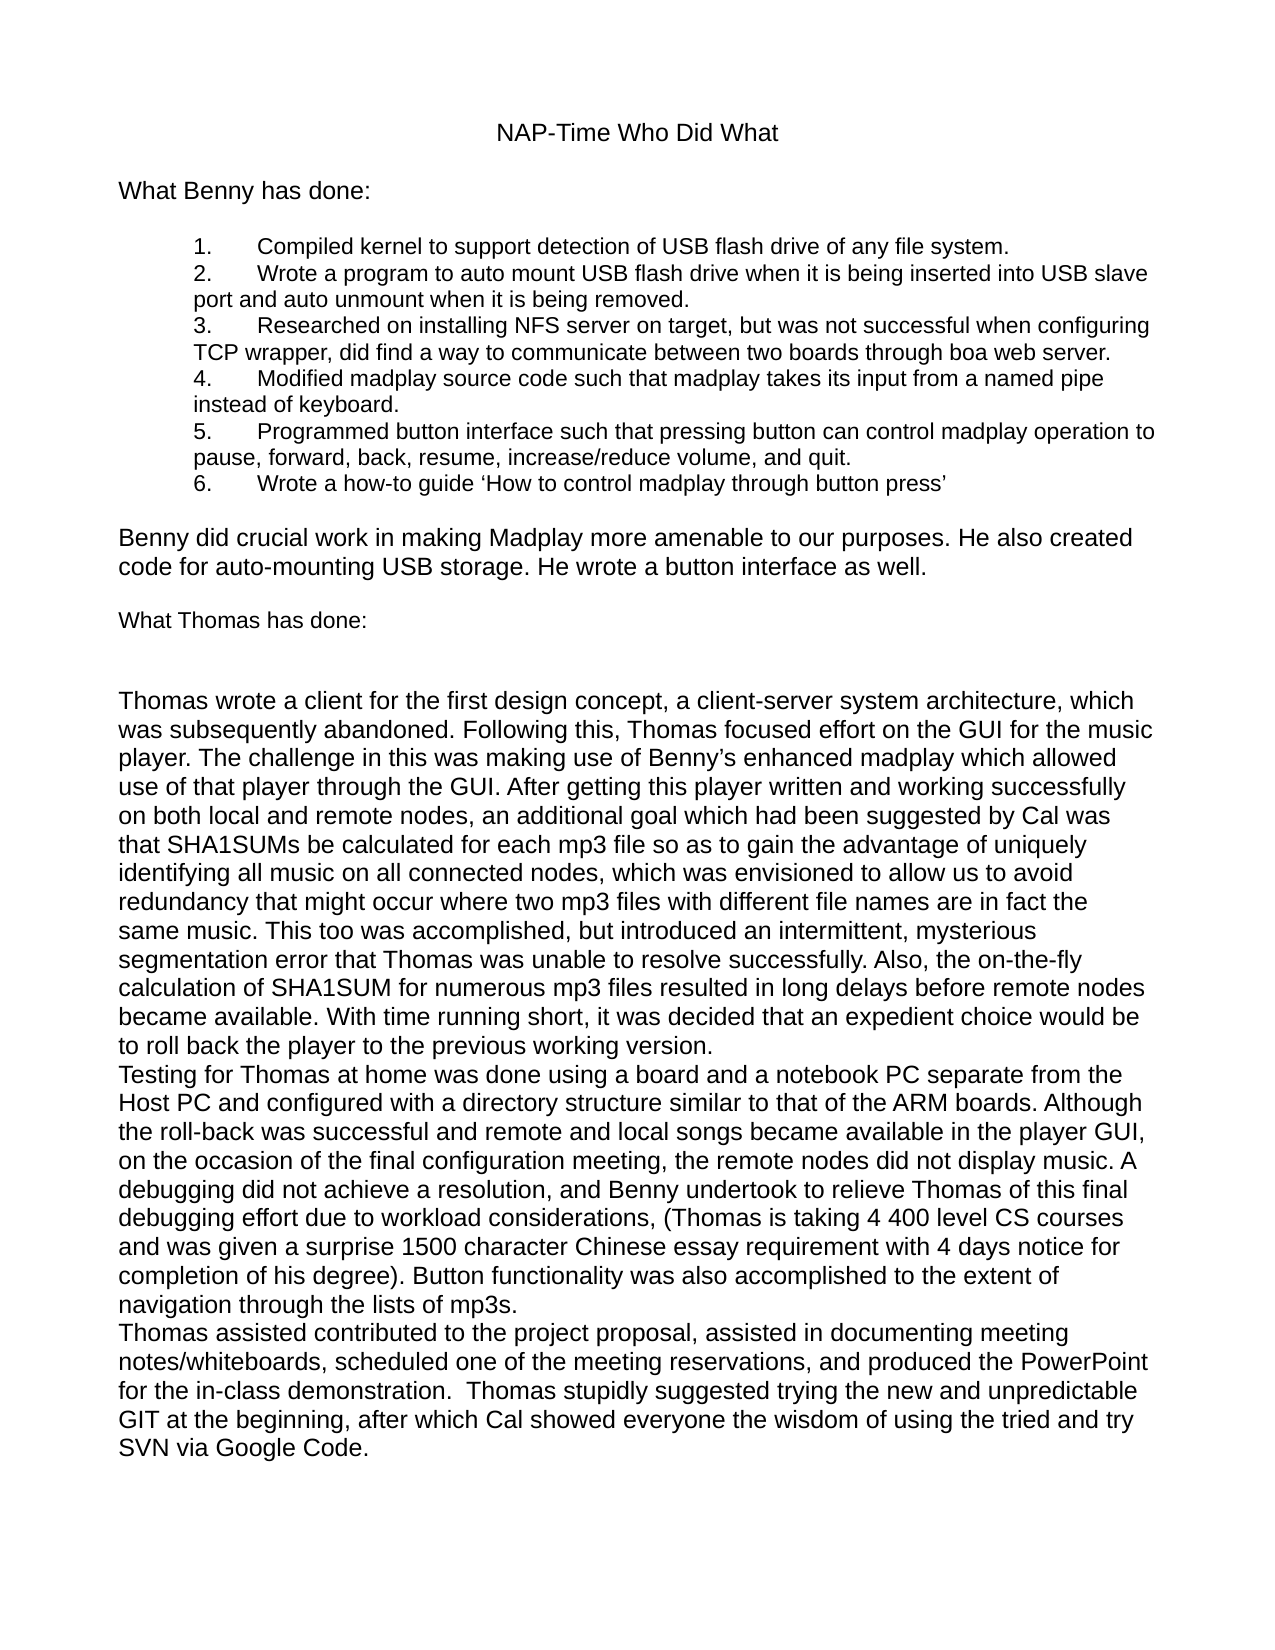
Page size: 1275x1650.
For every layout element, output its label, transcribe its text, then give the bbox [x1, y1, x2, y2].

text What Thomas has done: [118, 607, 1157, 633]
text NAP-Time Who Did What [118, 118, 1157, 147]
text Testing for Thomas at home was done using a board and a notebook PC separate from the Host PC and configured with a directory structure similar to that of the ARM boards. Although the roll-back was successful and remote and local songs became available in the player GUI, on the occasion of the final configuration meeting, the remote nodes did not display music. A debugging did not achieve a resolution, and Benny undertook to relieve Thomas of this final debugging effort due to workload considerations, (Thomas is taking 4 400 level CS courses and was given a surprise 1500 character Chinese essay requirement with 4 days notice for completion of his degree). Button functionality was also accomplished to the extent of navigation through the lists of mp3s. [118, 1060, 1157, 1318]
text 1. Compiled kernel to support detection of USB flash drive of any file system. [193, 233, 1157, 259]
text Benny did crucial work in making Madplay more amenable to our purposes. He also created code for auto-mounting USB storage. He wrote a button interface as well. [118, 523, 1157, 581]
text 2. Wrote a program to auto mount USB flash drive when it is being inserted into USB slave port and auto unmount when it is being removed. [193, 259, 1157, 312]
text 3. Researched on installing NFS server on target, but was not successful when configuring TCP wrapper, did find a way to communicate between two boards through boa web server. [193, 312, 1157, 365]
text What Benny has done: [118, 176, 1157, 204]
text 5. Programmed button interface such that pressing button can control madplay operation to pause, forward, back, resume, increase/reduce volume, and quit. [193, 418, 1157, 470]
text 6. Wrote a how-to guide ‘How to control madplay through button press’ [193, 470, 1157, 497]
text 4. Modified madplay source code such that madplay takes its input from a named pipe instead of keyboard. [193, 365, 1157, 418]
text Thomas wrote a client for the first design concept, a client-server system architecture, which was subsequently abandoned. Following this, Thomas focused effort on the GUI for the music player. The challenge in this was making use of Benny’s enhanced madplay which allowed use of that player through the GUI. After getting this player written and working successfully on both local and remote nodes, an additional goal which had been suggested by Cal was that SHA1SUMs be calculated for each mp3 file so as to gain the advantage of uniquely identifying all music on all connected nodes, which was envisioned to allow us to avoid redundancy that might occur where two mp3 files with different file names are in fact the same music. This too was accomplished, but introduced an intermittent, mysterious segmentation error that Thomas was unable to resolve successfully. Also, the on-the-fly calculation of SHA1SUM for numerous mp3 files resulted in long delays before remote nodes became available. With time running short, it was decided that an expedient choice would be to roll back the player to the previous working version. [118, 686, 1157, 1060]
text Thomas assisted contributed to the project proposal, assisted in documenting meeting notes/whiteboards, scheduled one of the meeting reservations, and produced the PowerPoint for the in-class demonstration. Thomas stupidly suggested trying the new and unpredictable GIT at the beginning, after which Cal showed everyone the wisdom of using the tried and try SVN via Google Code. [118, 1318, 1157, 1462]
